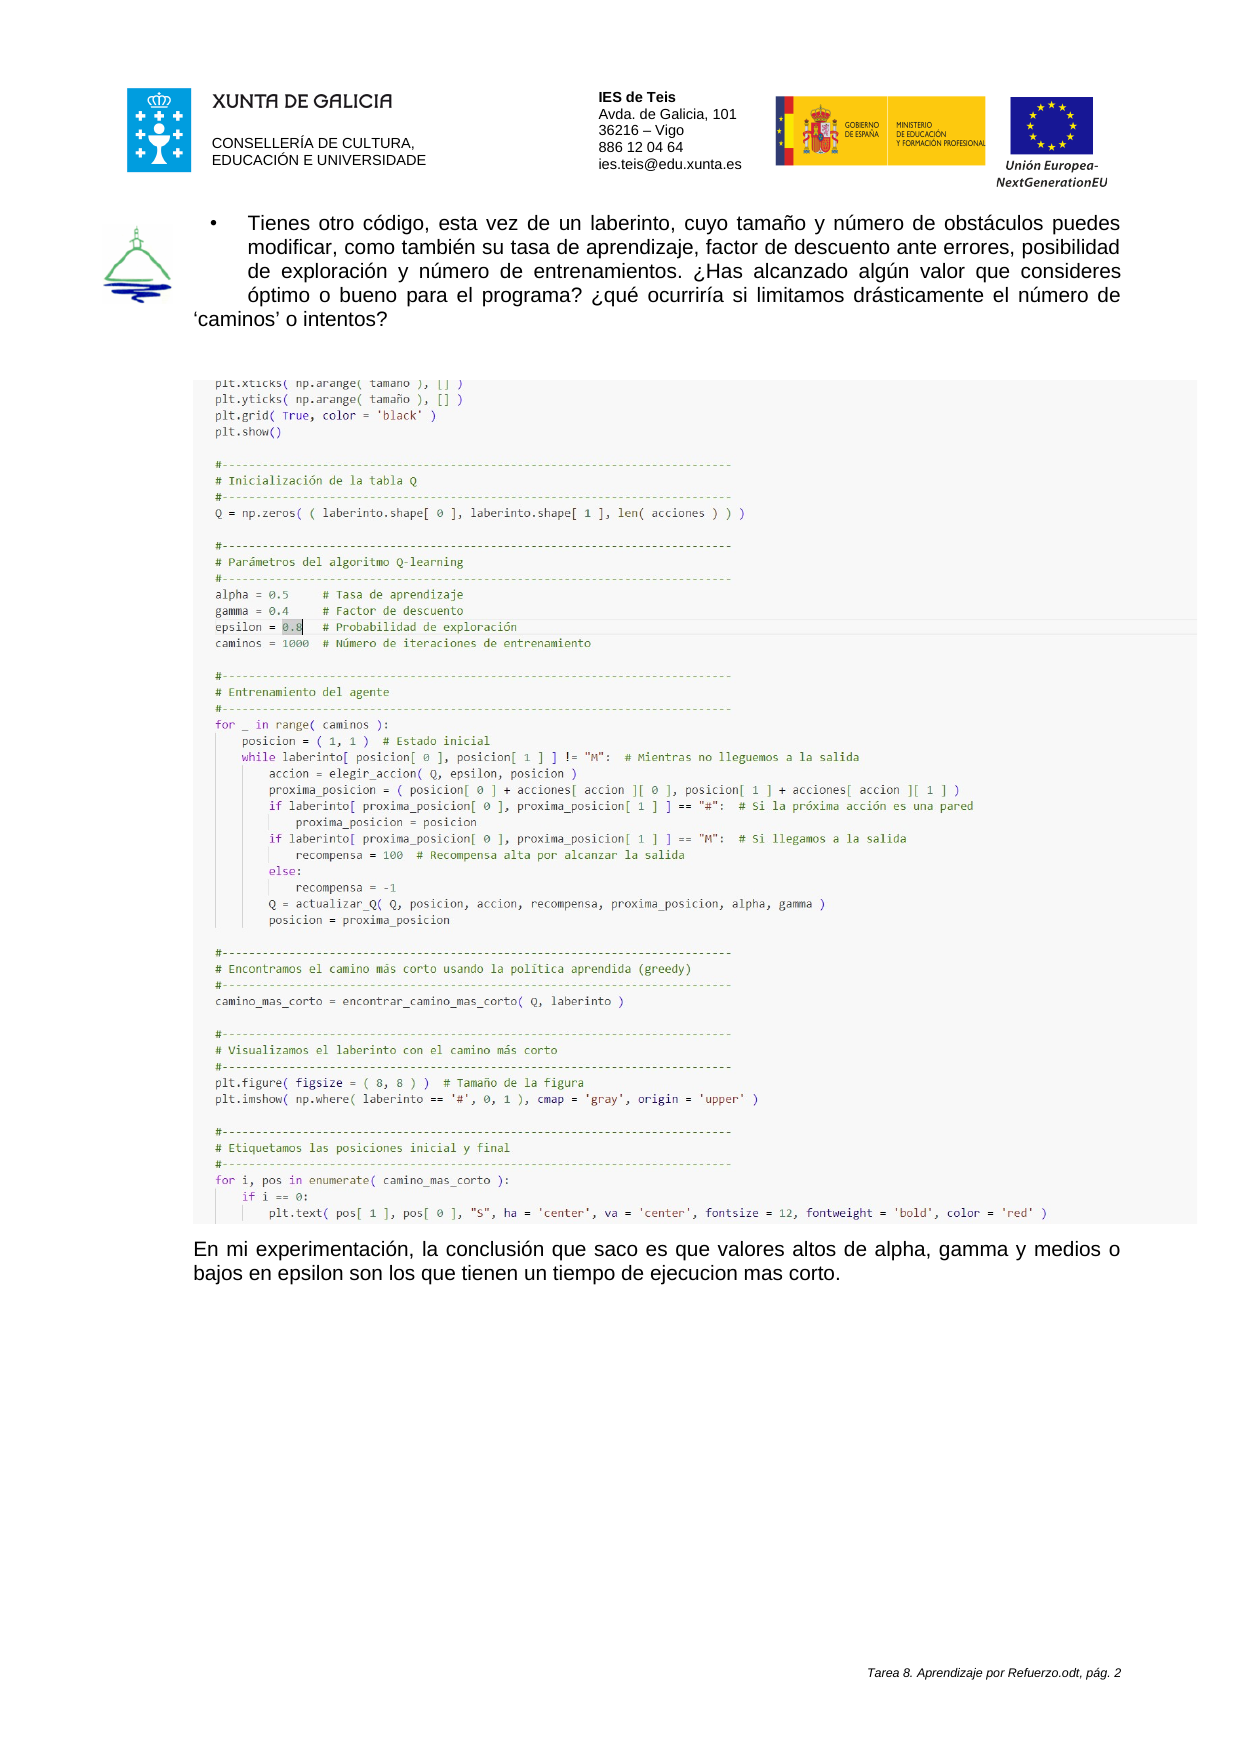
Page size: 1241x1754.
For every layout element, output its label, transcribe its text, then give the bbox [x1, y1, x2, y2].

list Tienes otro código, esta vez de un laberinto, cuyo tamaño y número de obstáculos puedes modificar, como también su tasa de aprendizaje, factor de descuento ante errores, posibilidad de exploración y número de entrenamientos. ¿Has alcanzado algún valor que consideres óptimo o bueno para el programa? ¿qué ocurriría si limitamos drásticamente el número de ‘caminos’ o intentos? [156, 211, 1122, 331]
text En mi experimentación, la conclusión que saco es que valores altos de alpha, gamma y medios o bajos en epsilon son los que tienen un tiempo de ejecucion mas corto. [193, 1236, 1122, 1284]
